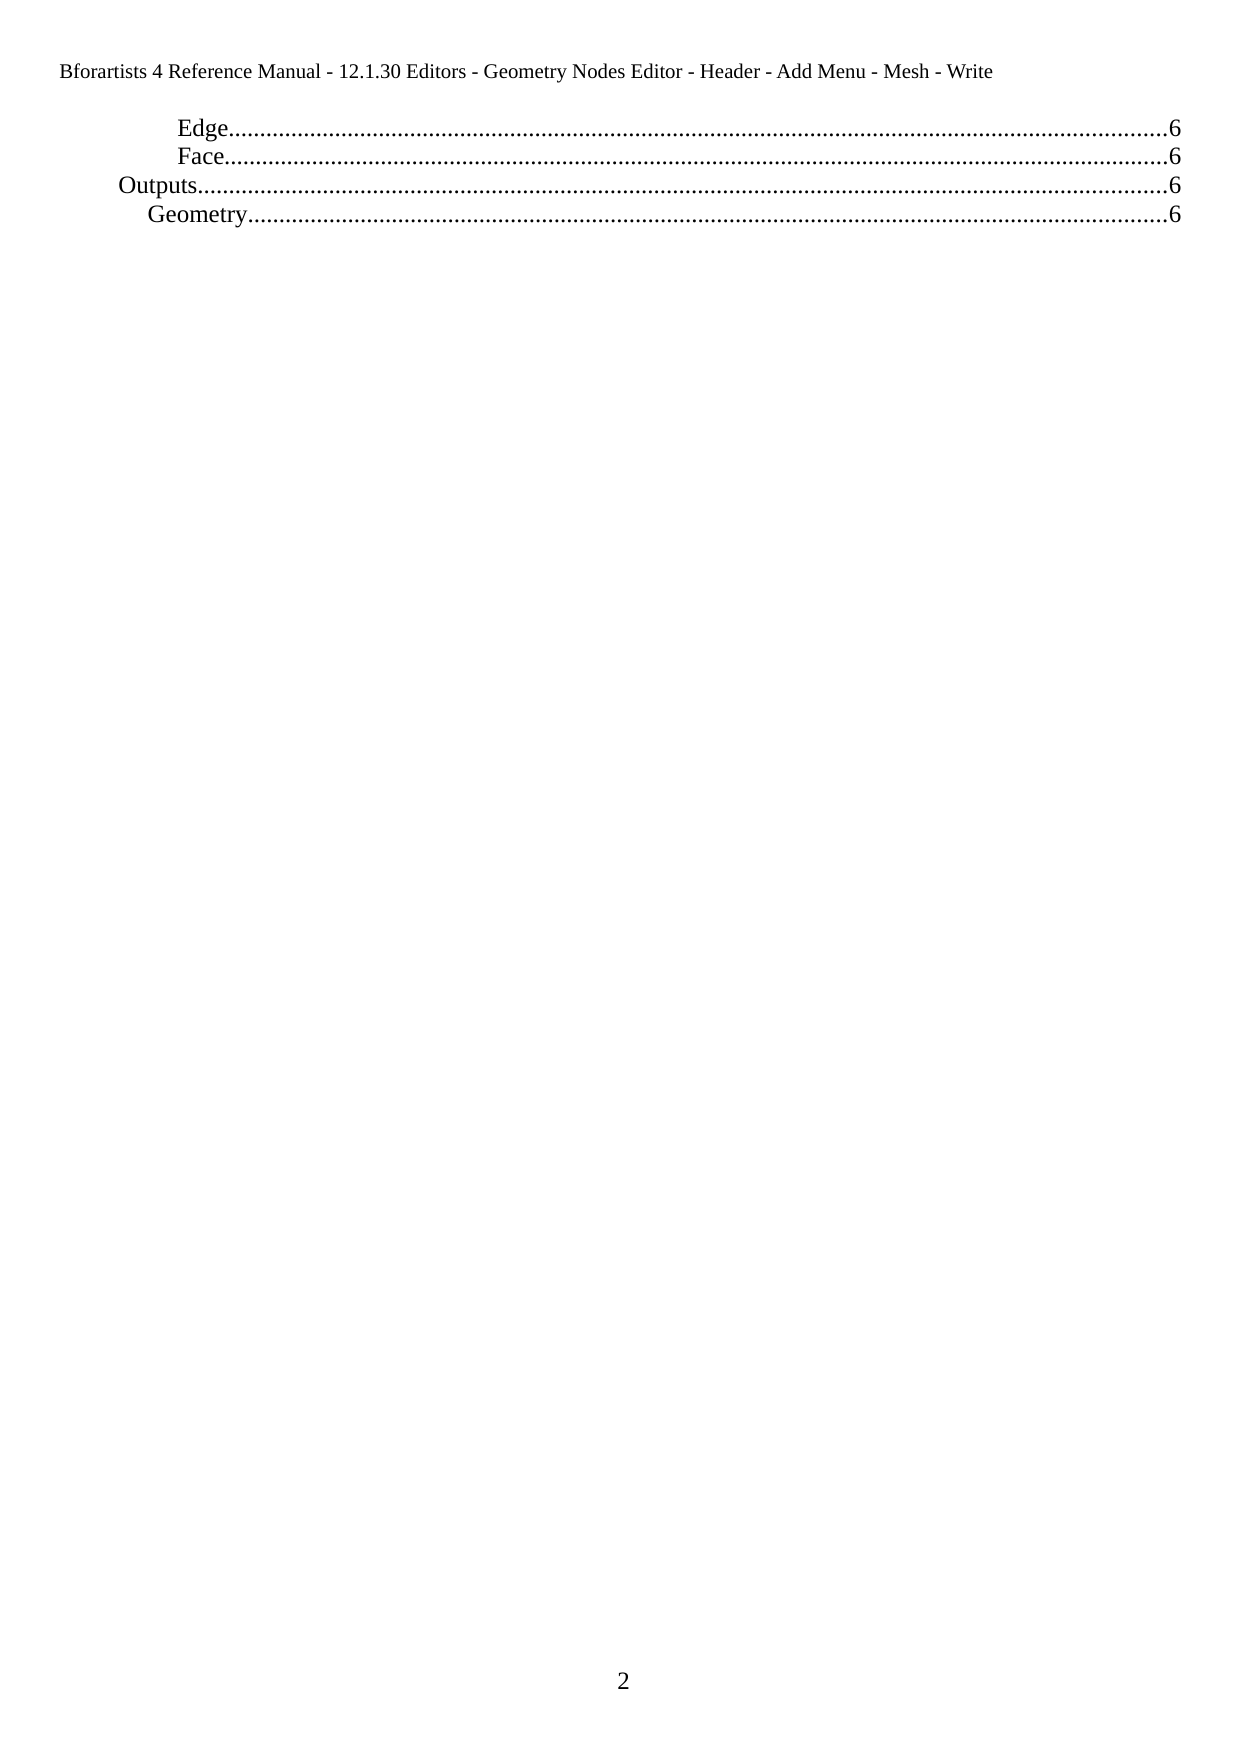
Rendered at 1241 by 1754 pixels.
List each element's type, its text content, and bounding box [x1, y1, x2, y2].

text Face 6 [177, 141, 1181, 170]
text Geometry 6 [147, 199, 1181, 228]
text Outputs 6 [118, 170, 1181, 199]
text Edge 6 [177, 113, 1181, 141]
